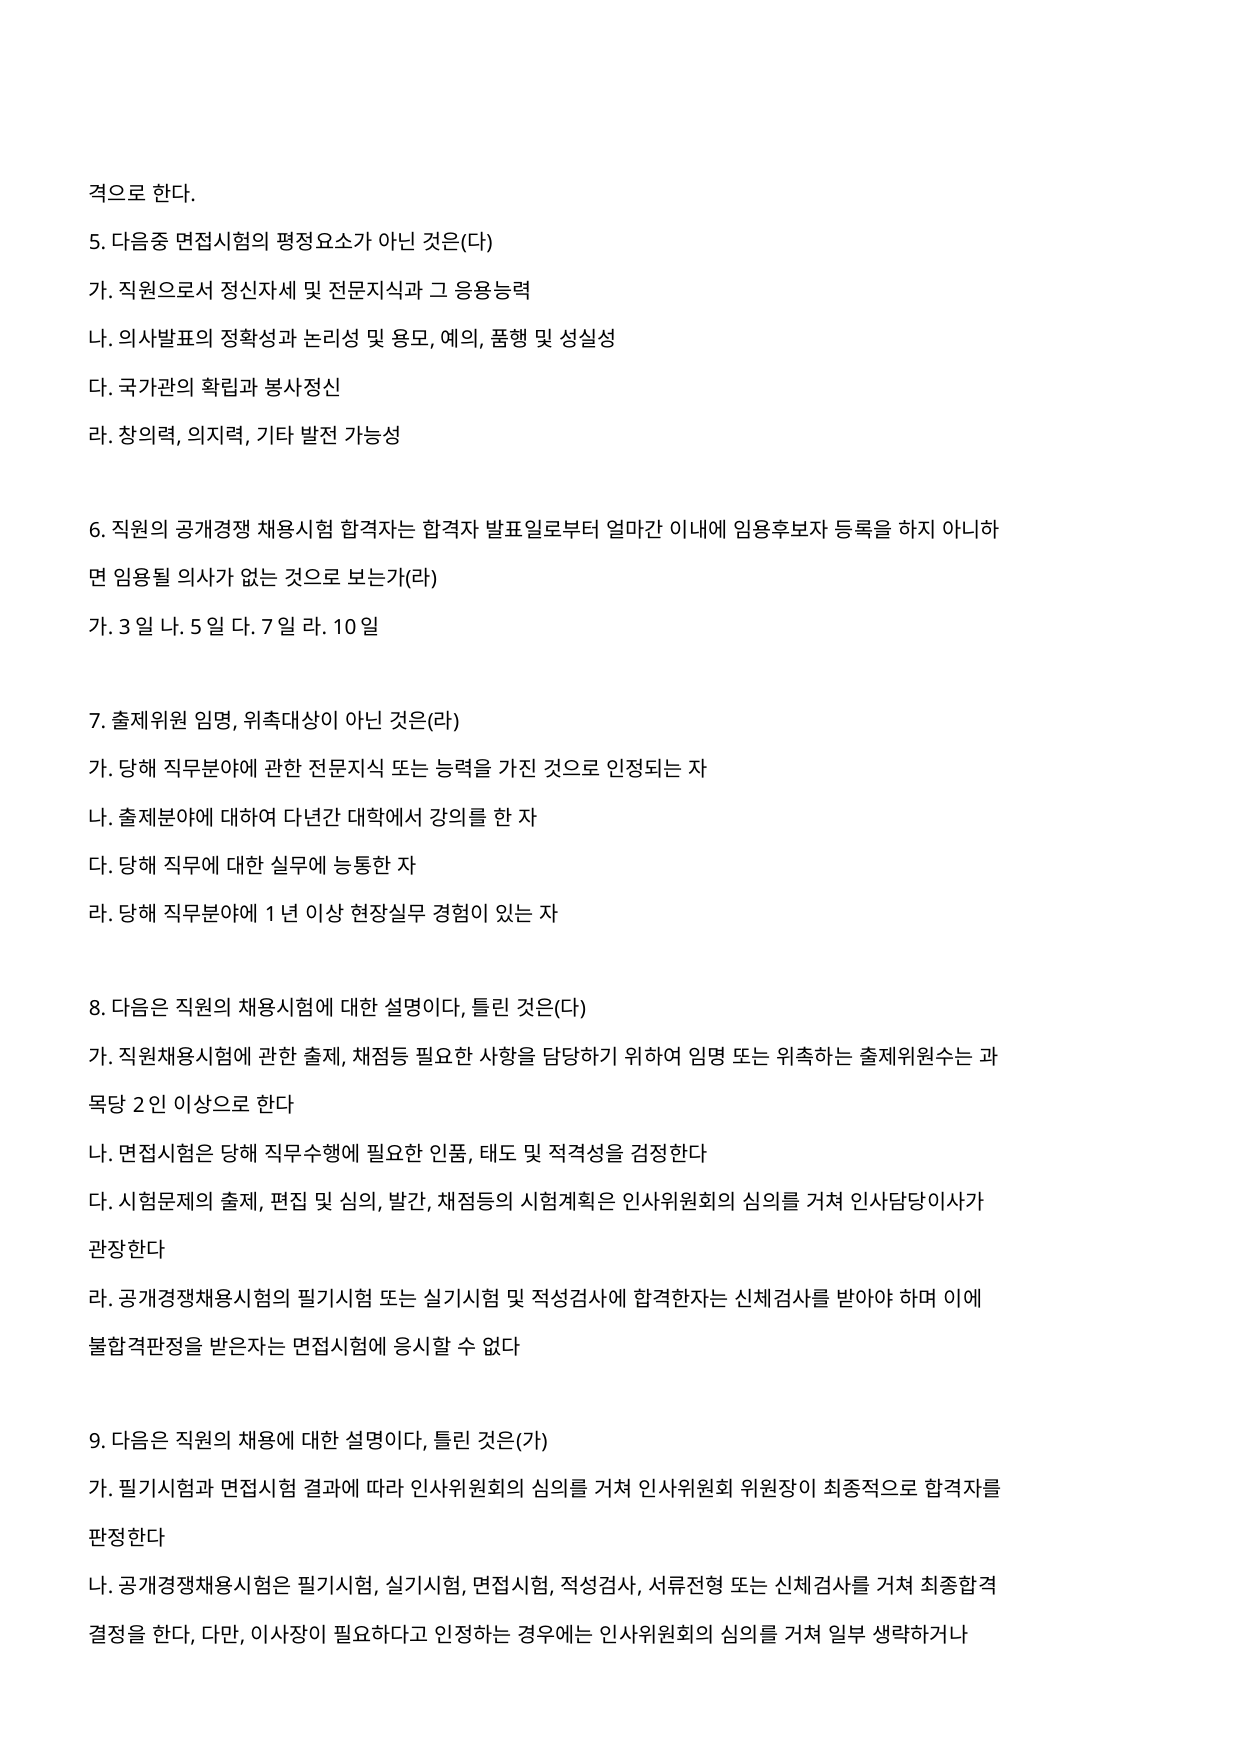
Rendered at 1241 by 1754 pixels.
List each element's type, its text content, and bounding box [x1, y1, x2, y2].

text 라. 당해 직무분야에 1년 이상 현장실무 경험이 있는 자 [88, 898, 1152, 928]
text 5. 다음중 면접시험의 평정요소가 아닌 것은(다) [88, 226, 1152, 256]
text 라. 창의력, 의지력, 기타 발전 가능성 [88, 419, 1152, 450]
text 불합격판정을 받은자는 면접시험에 응시할 수 없다 [88, 1331, 1152, 1361]
text 가. 직원채용시험에 관한 출제, 채점등 필요한 사항을 담당하기 위하여 임명 또는 위촉하는 출제위원수는 과 [88, 1040, 1152, 1070]
text 나. 공개경쟁채용시험은 필기시험, 실기시험, 면접시험, 적성검사, 서류전형 또는 신체검사를 거쳐 최종합격 [88, 1569, 1152, 1600]
text 6. 직원의 공개경쟁 채용시험 합격자는 합격자 발표일로부터 얼마간 이내에 임용후보자 등록을 하지 아니하 [88, 513, 1152, 543]
text 나. 출제분야에 대하여 다년간 대학에서 강의를 한 자 [88, 801, 1152, 831]
text 나. 면접시험은 당해 직무수행에 필요한 인품, 태도 및 적격성을 검정한다 [88, 1137, 1152, 1167]
text 관장한다 [88, 1234, 1152, 1264]
text 라. 공개경쟁채용시험의 필기시험 또는 실기시험 및 적성검사에 합격한자는 신체검사를 받아야 하며 이에 [88, 1282, 1152, 1312]
text 다. 시험문제의 출제, 편집 및 심의, 발간, 채점등의 시험계획은 인사위원회의 심의를 거쳐 인사담당이사가 [88, 1185, 1152, 1216]
text 격으로 한다. [88, 177, 1152, 207]
text 9. 다음은 직원의 채용에 대한 설명이다, 틀린 것은(가) [88, 1424, 1152, 1454]
text 면 임용될 의사가 없는 것으로 보는가(라) [88, 562, 1152, 592]
text 나. 의사발표의 정확성과 논리성 및 용모, 예의, 품행 및 성실성 [88, 322, 1152, 353]
text 목당 2인 이상으로 한다 [88, 1088, 1152, 1119]
text 가. 당해 직무분야에 관한 전문지식 또는 능력을 가진 것으로 인정되는 자 [88, 752, 1152, 783]
text 가. 직원으로서 정신자세 및 전문지식과 그 응용능력 [88, 274, 1152, 304]
text 결정을 한다, 다만, 이사장이 필요하다고 인정하는 경우에는 인사위원회의 심의를 거쳐 일부 생략하거나 [88, 1618, 1152, 1648]
text 판정한다 [88, 1521, 1152, 1551]
text 가. 3일 나. 5일 다. 7일 라. 10일 [88, 610, 1152, 640]
text 다. 당해 직무에 대한 실무에 능통한 자 [88, 849, 1152, 879]
text 다. 국가관의 확립과 봉사정신 [88, 371, 1152, 401]
text 7. 출제위원 임명, 위촉대상이 아닌 것은(라) [88, 704, 1152, 734]
text 8. 다음은 직원의 채용시험에 대한 설명이다, 틀린 것은(다) [88, 992, 1152, 1022]
text 가. 필기시험과 면접시험 결과에 따라 인사위원회의 심의를 거쳐 인사위원회 위원장이 최종적으로 합격자를 [88, 1473, 1152, 1503]
